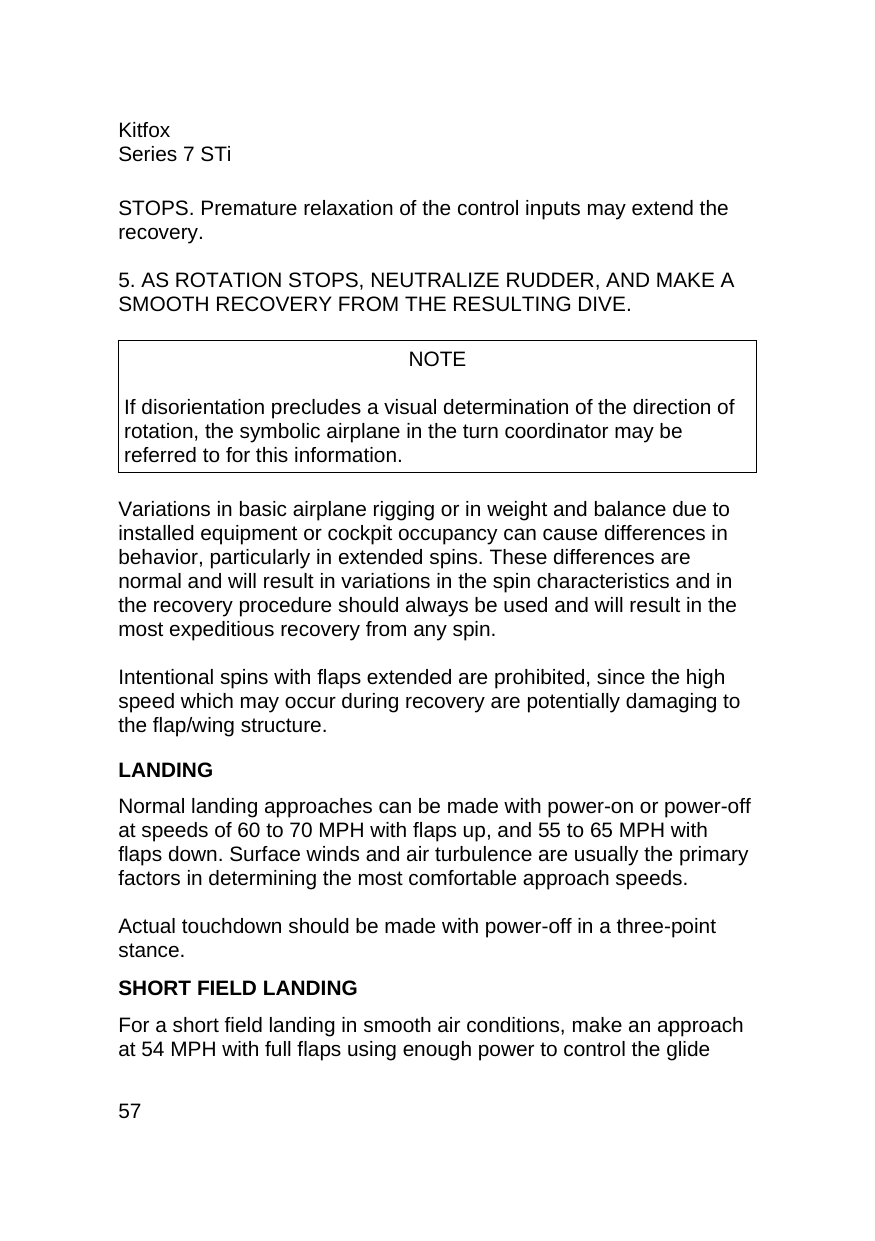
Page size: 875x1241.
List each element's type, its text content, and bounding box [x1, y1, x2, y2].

subtitle LANDING [118, 757, 756, 781]
text For a short field landing in smooth air conditions, make an approach at 54 MPH with full flaps using enough power to control the glide [118, 1013, 756, 1061]
text Normal landing approaches can be made with power-on or power-off at speeds of 60 to 70 MPH with flaps up, and 55 to 65 MPH with flaps down. Surface winds and air turbulence are usually the primary factors in determining the most comfortable approach speeds. [118, 794, 756, 890]
text Actual touchdown should be made with power-off in a three-point stance. [118, 914, 756, 962]
text STOPS. Premature relaxation of the control inputs may extend the recovery. [118, 196, 756, 244]
subtitle SHORT FIELD LANDING [118, 976, 756, 1000]
text Intentional spins with flaps extended are prohibited, since the high speed which may occur during recovery are potentially damaging to the flap/wing structure. [118, 665, 756, 737]
text Variations in basic airplane rigging or in weight and balance due to installed equipment or cockpit occupancy can cause differences in behavior, particularly in extended spins. These differences are normal and will result in variations in the spin characteristics and in the recovery procedure should always be used and will result in the most expeditious recovery from any spin. [118, 497, 756, 641]
table_header NOTE If disorientation precludes a visual determination of the direction of rotation, the symbolic airplane in the turn coordinator may be referred to for this information. [119, 341, 756, 472]
text 5. AS ROTATION STOPS, NEUTRALIZE RUDDER, AND MAKE A SMOOTH RECOVERY FROM THE RESULTING DIVE. [118, 268, 756, 316]
